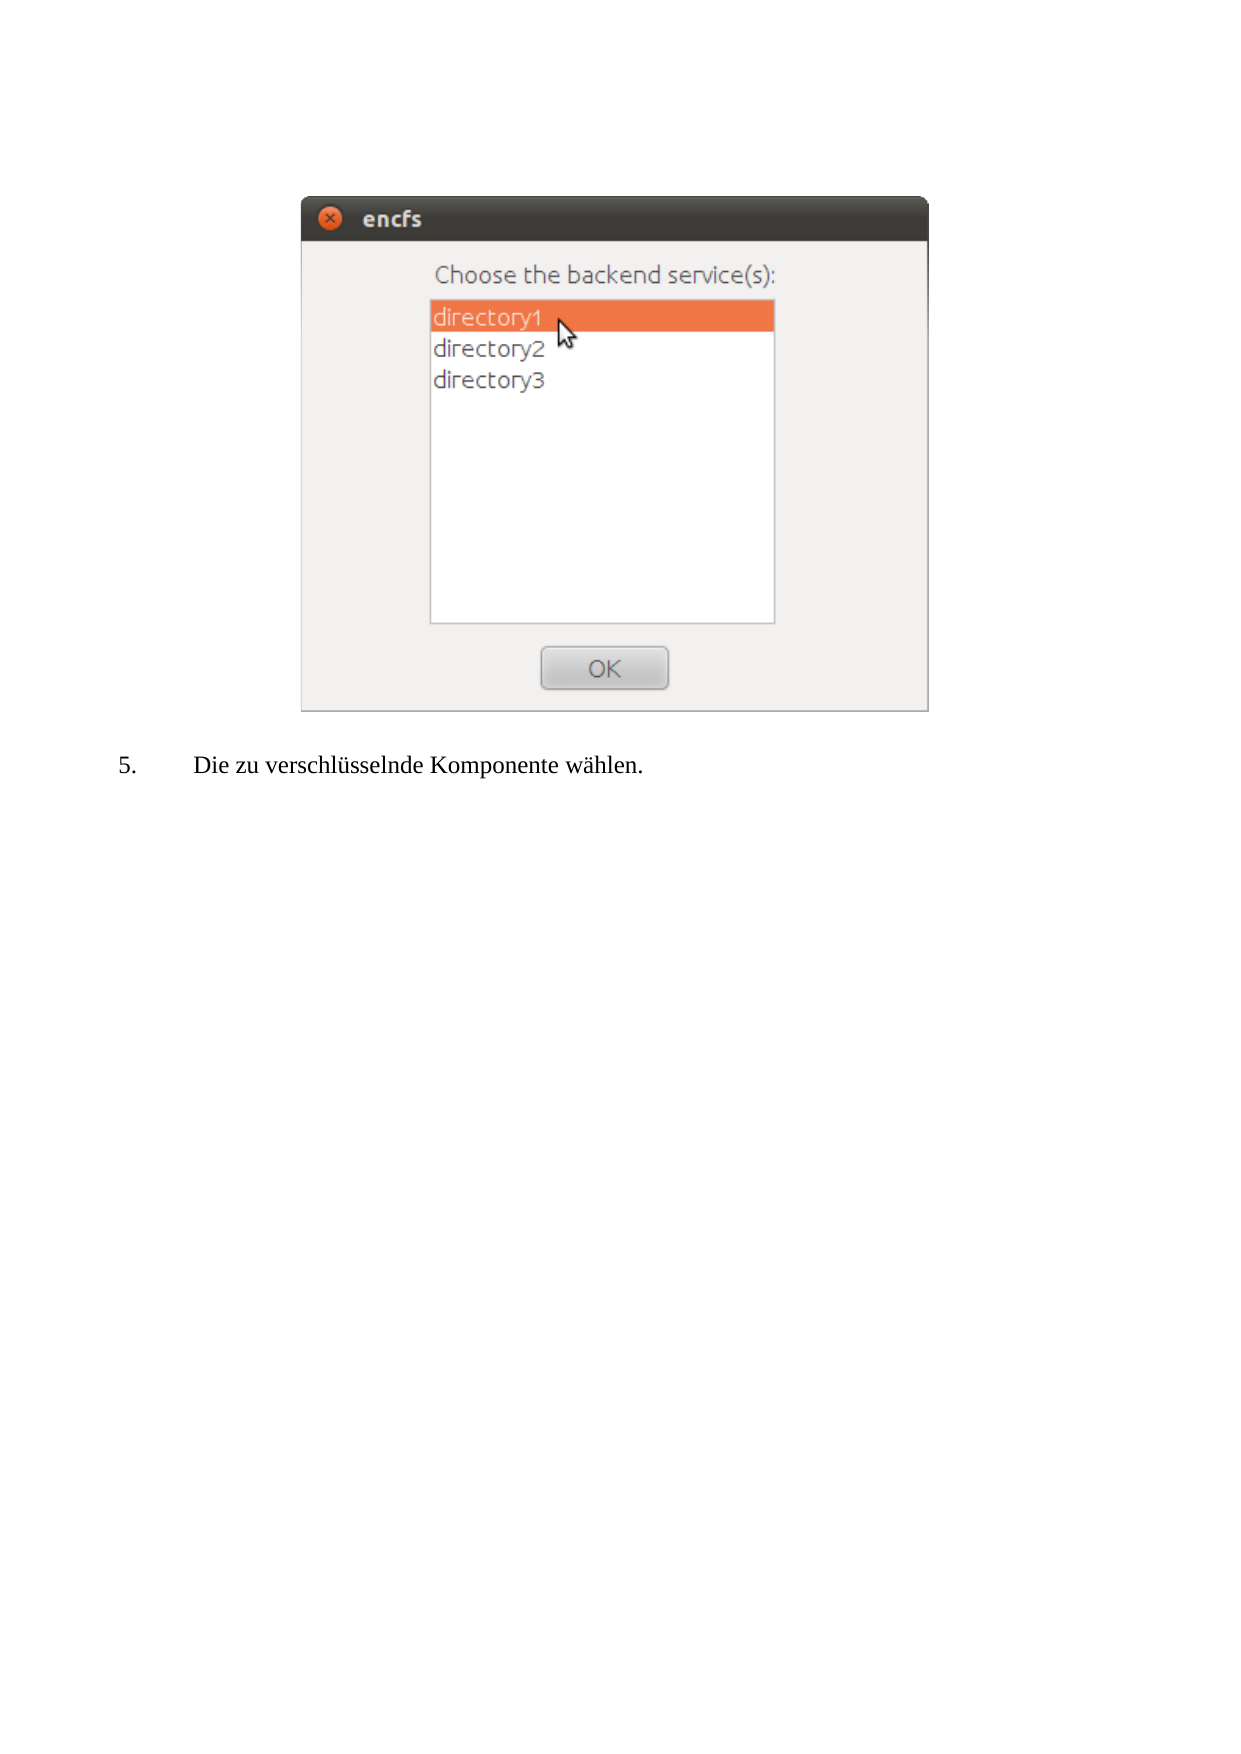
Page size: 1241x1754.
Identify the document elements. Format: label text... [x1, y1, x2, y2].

list Die zu verschlüsselnde Komponente wählen. [118, 751, 1122, 779]
picture [300, 196, 929, 712]
